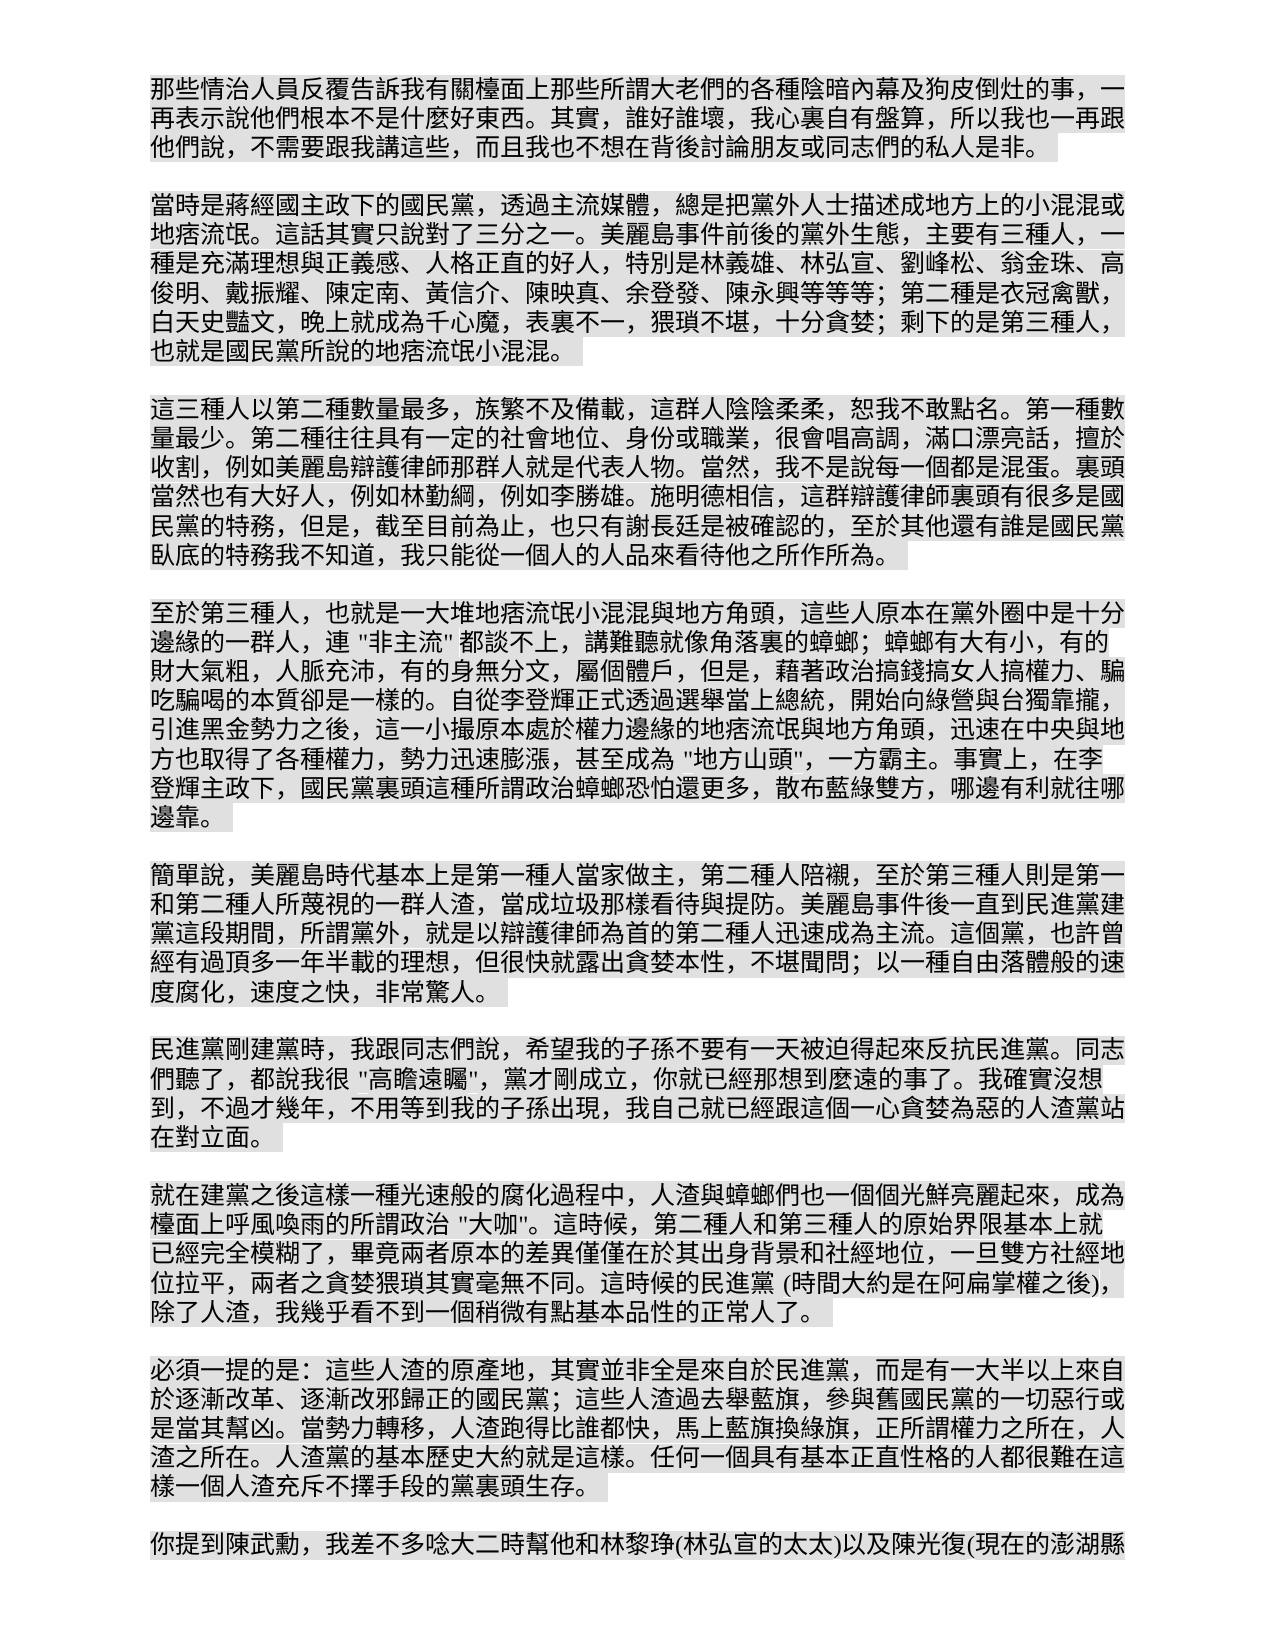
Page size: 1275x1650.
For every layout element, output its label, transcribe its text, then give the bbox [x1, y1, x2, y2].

text 剛上大學不久，也許大一或大二，就被情治單位約談，距今35年。在更早的過去那個隨時可以讓人無端消失的年代，亦即五、六、七零年代，"約談" 跟 "逮人" 往往只有一線之隔，相當恐怖。即便到了八零年代初期，恐怖氣氛依舊。 小時候，常聽大人們偷偷告誡說，倘若早上五、六點天未亮就有人來家裏敲門，通常不會是好事，因為逮人往往就是在這樣一種時間點，以製造更大的恐怖感。那時候是蔣家政權，當時一些專門給政府 "小罵大捧" 的所謂 "開明學者"，簡單說就是御用文人 (類似當今的親綠學者或親綠文人之類)，常常會寫文章替這樣一種逮捕辯護幫腔，他們很喜歡說："只要你行得端，坐得正，不做虧心事，就算聽到凌晨敲門聲也不會害怕"。但事實上卻是，你越是行得端坐得正，也許越有機會聽到凌晨敲門聲。 我家的隔壁鄰居，一位國中校長，就是這樣消失的。我家開的電影院有兩位員工，倒是沒聽到敲門聲，而是直接破門而入。這兩位員工，一老一少，老的五、六十歲，小的那一位才十六、七歲，未成年。有一天，來了幾名情治人員，拿著照片來戲院抓人，不是抓他本人，而是抓他太太，也就是我們家戲院的一位售票員。那是一張幾十年前的三零年代發黃照片，是在大陸拍的，照片中據說有位年輕男子舉個類似 "反饑餓、反剝削" 的標語牌，參加一場反國民政府的示威遊行。情治人員說，照片中那個人 "看起來很像" 我們家那位售票員的老公，於是就把她給 "約談" 了，也就是抓去訊問。 小的那一個更冤枉，他的故事我寫過很多遍：他國中畢業後就來我們家戲院當學徒，學畫看板。這小子不愛讀書，識字不多。那時候規定，凡是蔣介石生日，公開場所一律必須懸掛慶祝布條。我家開電影院，每年照例懸掛國旗與祝賀蔣總統誕辰紅布條。 那一年，紅布條就由這小子來寫，但他把蔣總統的 "總" 給寫成 (糸鬼) ，把右邊的 "悤" 寫成了 "鬼" 字。這下不得了，犯了天條，分明是詛咒偉大的領袖早死，於是也就被 "約談" 了。我父母費了很大的力氣，才把這小子給救出來。 差不多七、八年後，我念完小學、國中與高中，升上大學，這下換我被約談了。生平被約談過大約四次。第一次被約談，沒經驗，有點緊張，沒想到這麼快自己就體會到傳說中的 "約談"，用圈內人的內行話來說就是 "請去喝咖啡"。約談地點就在高雄後火車站對面路口一棟高級大飯店的附設咖啡廳，好像叫天安大飯店，現在建築物還在，但名稱與營業項目已更換，破舊不堪。 當我突然接到這樣一通約談電話，不知道該不該赴這鴻門宴，怕一去不回，下落無人知。於是就打電話給當時跟我走得比較近的陳秀賢。我跟他說，隔天我如果沒有跟你連絡，我就是被抓走了。 約談我的情治人員，每次都是不一樣的人，除了有一回有一位語帶威脅之外，其他都還蠻禮遇的。有一位在談話後還給了我一張名片，上頭只有名字和電話，沒有任何頭銜或工作單位名稱。頭一回約談時，有件事有點奇怪，那個情治人員每半個多小時就會去一趟廁所，我以為他頻尿、膀胱無力，但是陳秀賢後來跟我說，應該是去廁所換錄音帶。那時候的錄音、竊聽科技還不是很發達。 幾次約談，你知道都談些什麼嗎？主要都是勸我醒一醒，別腦子進水，別讓人給利用了。那些情治人員反覆告訴我有關檯面上那些所謂大老們的各種陰暗內幕及狗皮倒灶的事，一再表示說他們根本不是什麼好東西。其實，誰好誰壞，我心裏自有盤算，所以我也一再跟他們說，不需要跟我講這些，而且我也不想在背後討論朋友或同志們的私人是非。 當時是蔣經國主政下的國民黨，透過主流媒體，總是把黨外人士描述成地方上的小混混或地痞流氓。這話其實只說對了三分之一。美麗島事件前後的黨外生態，主要有三種人，一種是充滿理想與正義感、人格正直的好人，特別是林義雄、林弘宣、劉峰松、翁金珠、高俊明、戴振耀、陳定南、黃信介、陳映真、余登發、陳永興等等等；第二種是衣冠禽獸，白天史豔文，晚上就成為千心魔，表裏不一，猥瑣不堪，十分貪婪；剩下的是第三種人，也就是國民黨所說的地痞流氓小混混。 這三種人以第二種數量最多，族繁不及備載，這群人陰陰柔柔，恕我不敢點名。第一種數量最少。第二種往往具有一定的社會地位、身份或職業，很會唱高調，滿口漂亮話，擅於收割，例如美麗島辯護律師那群人就是代表人物。當然，我不是說每一個都是混蛋。裏頭當然也有大好人，例如林勤綱，例如李勝雄。施明德相信，這群辯護律師裏頭有很多是國民黨的特務，但是，截至目前為止，也只有謝長廷是被確認的，至於其他還有誰是國民黨臥底的特務我不知道，我只能從一個人的人品來看待他之所作所為。 至於第三種人，也就是一大堆地痞流氓小混混與地方角頭，這些人原本在黨外圈中是十分邊緣的一群人，連 "非主流" 都談不上，講難聽就像角落裏的蟑螂；蟑螂有大有小，有的財大氣粗，人脈充沛，有的身無分文，屬個體戶，但是，藉著政治搞錢搞女人搞權力、騙吃騙喝的本質卻是一樣的。自從李登輝正式透過選舉當上總統，開始向綠營與台獨靠攏，引進黑金勢力之後，這一小撮原本處於權力邊緣的地痞流氓與地方角頭，迅速在中央與地方也取得了各種權力，勢力迅速膨漲，甚至成為 "地方山頭"，一方霸主。事實上，在李登輝主政下，國民黨裏頭這種所謂政治蟑螂恐怕還更多，散布藍綠雙方，哪邊有利就往哪邊靠。 簡單說，美麗島時代基本上是第一種人當家做主，第二種人陪襯，至於第三種人則是第一和第二種人所蔑視的一群人渣，當成垃圾那樣看待與提防。美麗島事件後一直到民進黨建黨這段期間，所謂黨外，就是以辯護律師為首的第二種人迅速成為主流。這個黨，也許曾經有過頂多一年半載的理想，但很快就露出貪婪本性，不堪聞問；以一種自由落體般的速度腐化，速度之快，非常驚人。 民進黨剛建黨時，我跟同志們說，希望我的子孫不要有一天被迫得起來反抗民進黨。同志們聽了，都說我很 "高瞻遠矚"，黨才剛成立，你就已經那想到麼遠的事了。我確實沒想到，不過才幾年，不用等到我的子孫出現，我自己就已經跟這個一心貪婪為惡的人渣黨站在對立面。 就在建黨之後這樣一種光速般的腐化過程中，人渣與蟑螂們也一個個光鮮亮麗起來，成為檯面上呼風喚雨的所謂政治 "大咖"。這時候，第二種人和第三種人的原始界限基本上就已經完全模糊了，畢竟兩者原本的差異僅僅在於其出身背景和社經地位，一旦雙方社經地位拉平，兩者之貪婪猥瑣其實毫無不同。這時候的民進黨 (時間大約是在阿扁掌權之後)，除了人渣，我幾乎看不到一個稍微有點基本品性的正常人了。 必須一提的是：這些人渣的原產地，其實並非全是來自於民進黨，而是有一大半以上來自於逐漸改革、逐漸改邪歸正的國民黨；這些人渣過去舉藍旗，參與舊國民黨的一切惡行或是當其幫凶。當勢力轉移，人渣跑得比誰都快，馬上藍旗換綠旗，正所謂權力之所在，人渣之所在。人渣黨的基本歷史大約就是這樣。任何一個具有基本正直性格的人都很難在這樣一個人渣充斥不擇手段的黨裏頭生存。 你提到陳武勳，我差不多唸大二時幫他和林黎琤(林弘宣的太太)以及陳光復(現在的澎湖縣長)助選過，知其為人之良善謙和，不為己謀。這樣一種人是很難在人渣黨裏頭生存的。全台灣認識他的人恐怕沒幾個，但是大家卻全都認得目前檯面上這一群人渣。怎麼會這樣呢？明明當年身先士卒、不求私利的人，卻反而被人民徹底遺忘，甚至往往被打成全民公敵；而那些一路走來始終依附主流權勢、過去無惡不作、至今更是變本加厲的貪婪人渣，卻反而個個藉著造謠與抹黑及挑撥族群仇恨，成為什麼爭取民主自由的反中急先鋒與台獨英雄，捍衛人權的鬥士或甚至什麼理想主義者？這不是放他媽的狗臭屁嗎？ 我念高一時，曾經寫過一篇文章，四、五千字，寫譚嗣同，有位老師竟然拿去出書，成為該書的一個章節，當成是他寫的。我想說的是，當我們讀到比方說譚嗣同，比方說林覺民，比方說根本數不清的英雄好漢，為理想善念付出生命與青春，讀了之後心裏很感動。這些人很多來自國民黨或國民黨的前身，但你可別把這樣一種歷史給連結到比方說李登輝所主政下的國民黨身上，雖然都叫國民黨，但此國民黨非彼國民黨。 我意思是說，歷史是會動的，有生命的，一個東西死了，另一個東西接著誕生，也許表面上名字都一樣，但此並非彼，除了名字一樣，內涵與本質早已大不同。比方說，應該不會有人把黃崗七十二烈士拿來和比方說吳敦義領導下的國民黨相提並論吧。民進黨也一樣，它並不等於黨外，黨外跟它的瓜葛頂多就只是時間上的一種前後關係而已；一樣是反國民黨，但意義大不同，參與人員的素質、信念與屬性更是截然不同。倘若把黨外人士或更早的各種反抗事蹟等同於民進黨，那可真是有夠腦殘的，簡直是荒唐透頂，但可悲可恨的是，這樣一種鬼話卻竟然是時下的所謂歷史真相，騙盡世人，藉以吃香喝辣，藉以上下其手，藉以傷害異己，藉以美名加身，非常可恥。 同理，現在的民進黨其實也不同於三十二年前建黨時的民進黨，甚至就連西元兩千年之後的民進黨，跟西元兩千年之前的民進黨，也幾乎完全不一樣了，只是名字一樣而已。 我過去的朋友--鄭自才，刺蔣案那位鄭自才，最近出書，他呼籲民進黨說，轉型正義應該把當時的加害人揪出來審判。我聽了覺得很好笑，那豈不是第一個應該先把李登輝和蔡英文等人揪出來審判？倘若依鄭自才所建議的作法去做，我敢保證這個人渣黨將會只剩下一小撮基層黨員，目前檯面上的人，八成以上恐怕都得繩之以法或是應該遭到唾棄才對。 生活過勞不堪，我利用看診空檔時間，斷斷續續寫了這樣一些東西，給歷史留個見證，不信春風喚不回，不信青史盡成灰。 [150, 75, 1125, 1560]
